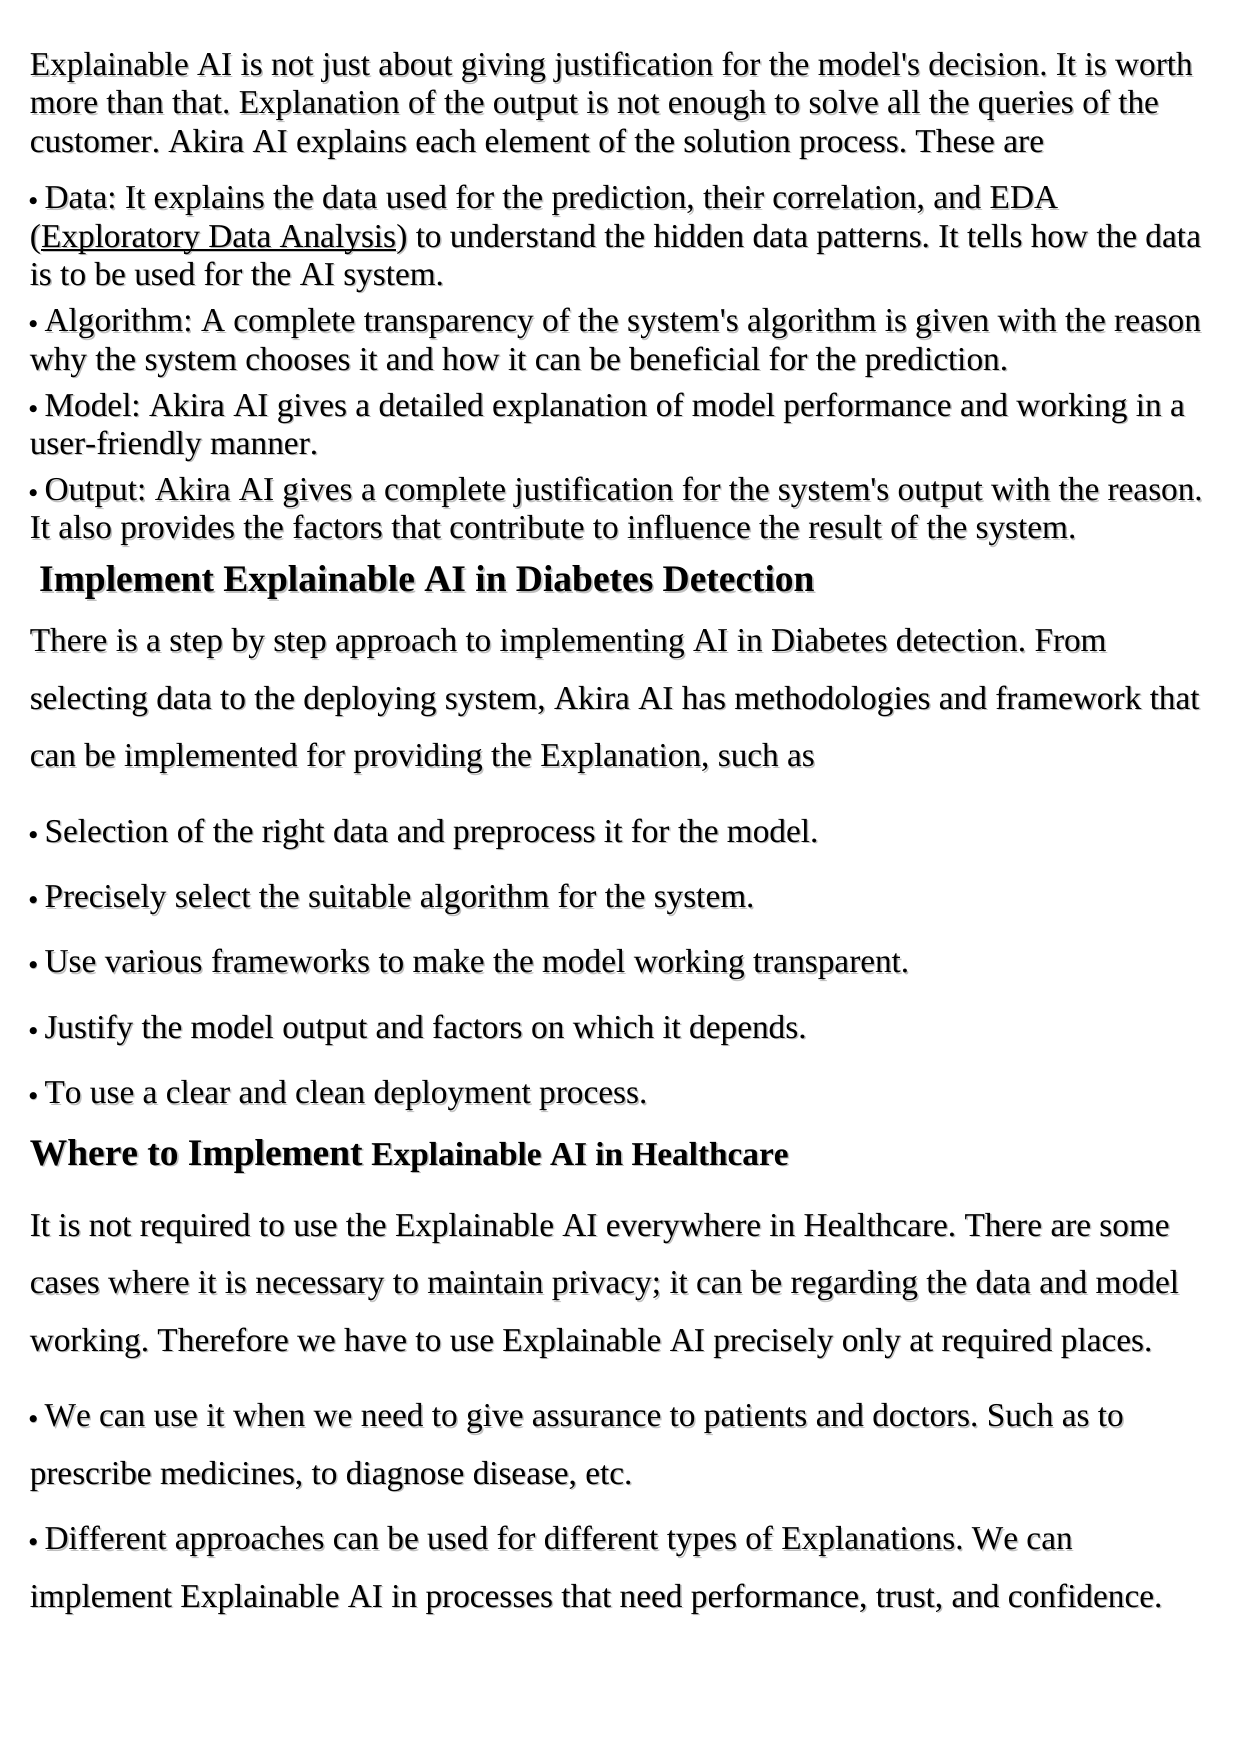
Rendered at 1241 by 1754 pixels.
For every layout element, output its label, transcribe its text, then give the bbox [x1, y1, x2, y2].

list Algorithm: A complete transparency of the system's algorithm is given with the reason why the system chooses it and how it can be beneficial for the prediction. [29, 300, 1211, 377]
list To use a clear and clean deployment process. [29, 1072, 1211, 1111]
text It is not required to use the Explainable AI everywhere in Healthcare. There are some cases where it is necessary to maintain privacy; it can be regarding the data and model working. Therefore we have to use Explainable AI precisely only at required places. [29, 1205, 1211, 1358]
list Output: Akira AI gives a complete justification for the system's output with the reason. It also provides the factors that contribute to influence the result of the system. [29, 469, 1211, 546]
list Model: Akira AI gives a detailed explanation of model performance and working in a user-friendly manner. [29, 385, 1211, 462]
text Explainable AI is not just about giving justification for the model's decision. It is worth more than that. Explanation of the output is not enough to solve all the queries of the customer. Akira AI explains each element of the solution process. These are [29, 44, 1211, 159]
list Justify the model output and factors on which it depends. [29, 1007, 1211, 1045]
text There is a step by step approach to implementing AI in Diabetes detection. From selecting data to the deploying system, Akira AI has methodologies and framework that can be implemented for providing the Explanation, such as [29, 620, 1211, 774]
subtitle Where to Implement Explainable AI in Healthcare [29, 1130, 1211, 1173]
list Selection of the right data and preprocess it for the model. [29, 811, 1211, 849]
list Data: It explains the data used for the prediction, their correlation, and EDA (Exploratory Data Analysis) to understand the hidden data patterns. It tells how the data is to be used for the AI system. [29, 178, 1211, 293]
list Different approaches can be used for different types of Explanations. We can implement Explainable AI in processes that need performance, trust, and confidence. [29, 1518, 1211, 1614]
subtitle Implement Explainable AI in Diabetes Detection [29, 556, 1211, 599]
list We can use it when we need to give assurance to patients and doctors. Such as to prescribe medicines, to diagnose disease, etc. [29, 1396, 1211, 1492]
list Precisely select the suitable algorithm for the system. [29, 876, 1211, 915]
list Use various frameworks to make the model working transparent. [29, 942, 1211, 980]
